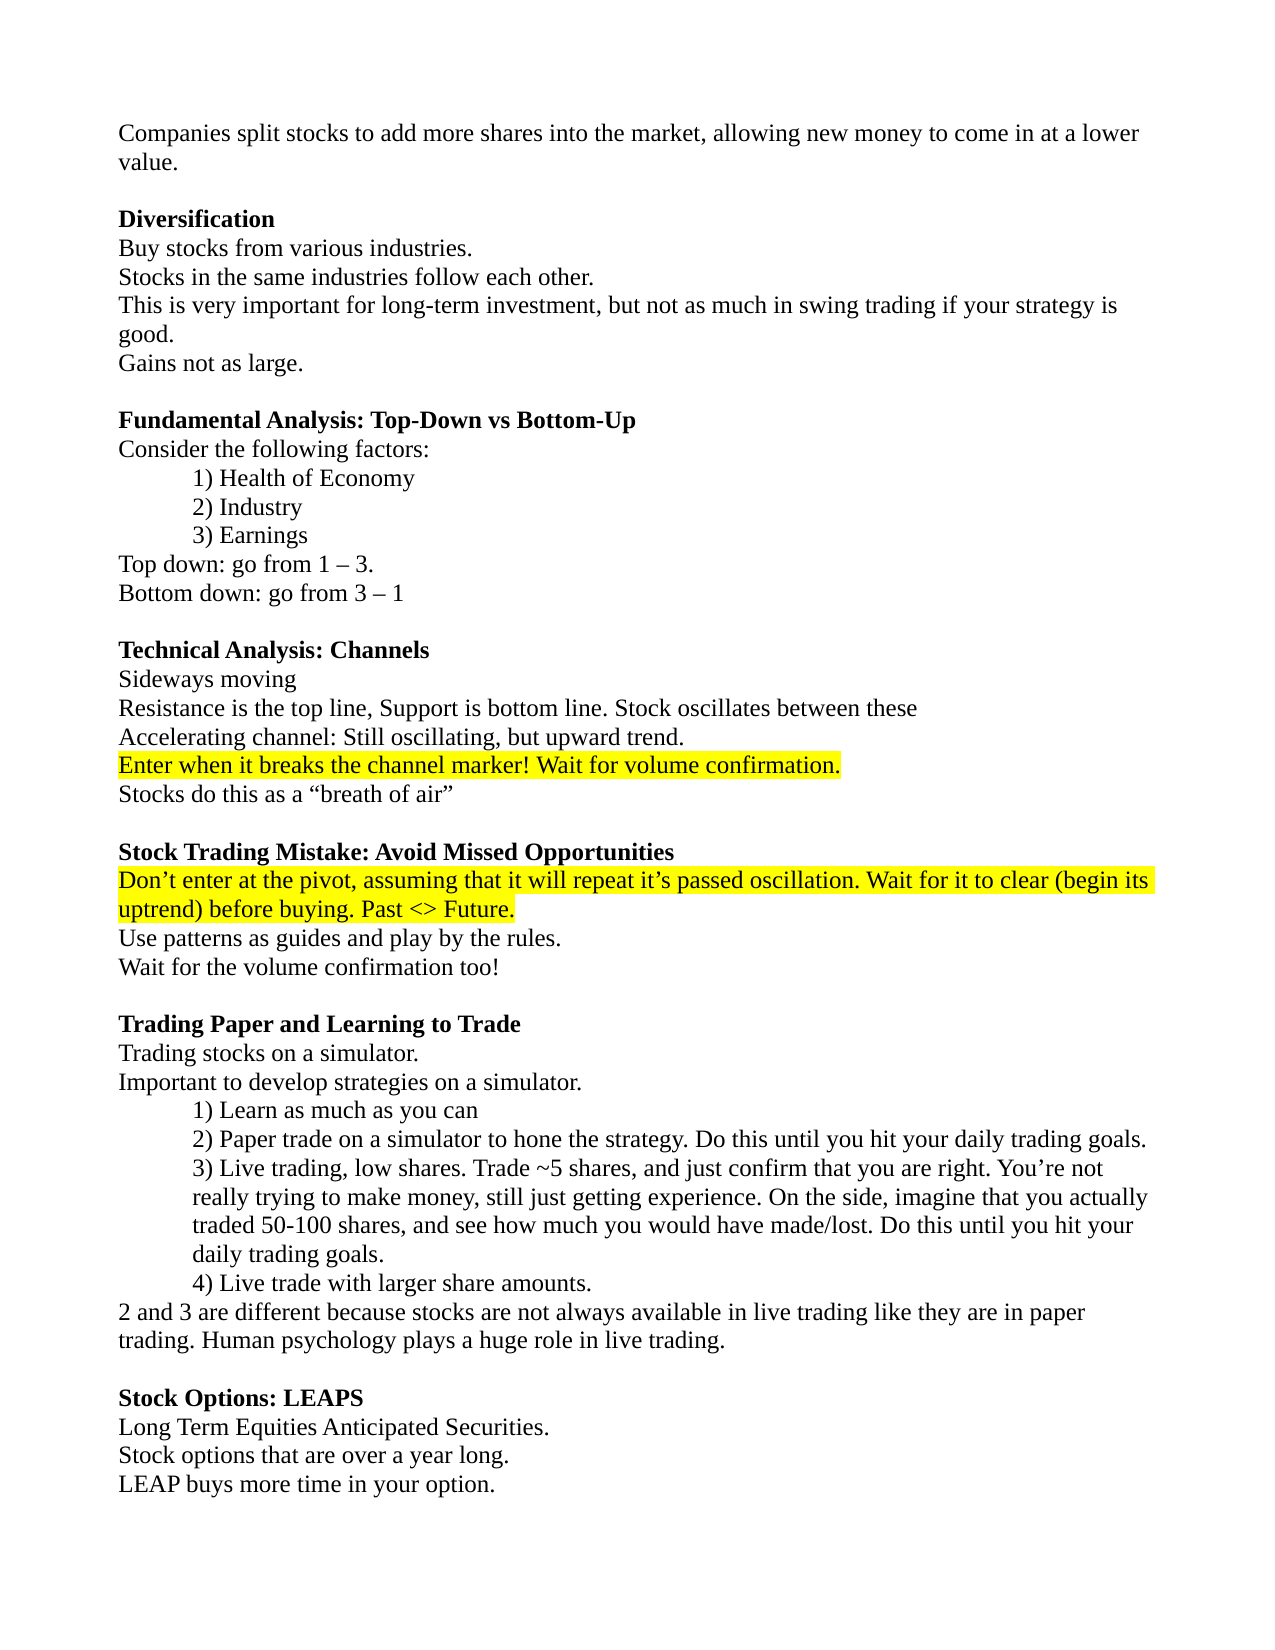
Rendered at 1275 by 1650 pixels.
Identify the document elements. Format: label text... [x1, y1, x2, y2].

text Accelerating channel: Still oscillating, but upward trend. [118, 722, 1157, 751]
text Technical Analysis: Channels [118, 636, 1157, 664]
text Stocks do this as a “breath of air” [118, 779, 1157, 808]
text Diversification [118, 204, 1157, 233]
text Stock Trading Mistake: Avoid Missed Opportunities [118, 837, 1157, 866]
text LEAP buys more time in your option. [118, 1469, 1157, 1498]
text Consider the following factors: [118, 434, 1157, 463]
text Stocks in the same industries follow each other. [118, 262, 1157, 291]
text Stock Options: LEAPS [118, 1383, 1157, 1412]
text This is very important for long-term investment, but not as much in swing trading if your strategy is good. [118, 291, 1157, 348]
text 3) Earnings [118, 521, 1157, 549]
text Stock options that are over a year long. [118, 1441, 1157, 1469]
text 2) Industry [118, 492, 1157, 521]
text 3) Live trading, low shares. Trade ~5 shares, and just confirm that you are right. You’re not really trying to make money, still just getting experience. On the side, imagine that you actually traded 50-100 shares, and see how much you would have made/lost. Do this until you hit your daily trading goals. [118, 1153, 1157, 1268]
text Gains not as large. [118, 348, 1157, 377]
text Bottom down: go from 3 – 1 [118, 578, 1157, 607]
text Trading stocks on a simulator. [118, 1038, 1157, 1067]
text 1) Health of Economy [118, 463, 1157, 492]
text 1) Learn as much as you can [118, 1096, 1157, 1124]
text Top down: go from 1 – 3. [118, 549, 1157, 578]
text Don’t enter at the pivot, assuming that it will repeat it’s passed oscillation. Wait for it to clear (begin its uptrend) before buying. Past <> Future. [118, 866, 1157, 923]
text 4) Live trade with larger share amounts. [118, 1268, 1157, 1297]
text Enter when it breaks the channel marker! Wait for volume confirmation. [118, 751, 1157, 779]
text 2 and 3 are different because stocks are not always available in live trading like they are in paper trading. Human psychology plays a huge role in live trading. [118, 1297, 1157, 1354]
text Trading Paper and Learning to Trade [118, 1009, 1157, 1038]
text Resistance is the top line, Support is bottom line. Stock oscillates between these [118, 693, 1157, 722]
text Fundamental Analysis: Top-Down vs Bottom-Up [118, 406, 1157, 434]
text Companies split stocks to add more shares into the market, allowing new money to come in at a lower value. [118, 118, 1157, 176]
text Sideways moving [118, 664, 1157, 693]
text Use patterns as guides and play by the rules. [118, 923, 1157, 952]
text Long Term Equities Anticipated Securities. [118, 1412, 1157, 1441]
text 2) Paper trade on a simulator to hone the strategy. Do this until you hit your daily trading goals. [118, 1124, 1157, 1153]
text Important to develop strategies on a simulator. [118, 1067, 1157, 1096]
text Buy stocks from various industries. [118, 233, 1157, 262]
text Wait for the volume confirmation too! [118, 952, 1157, 981]
